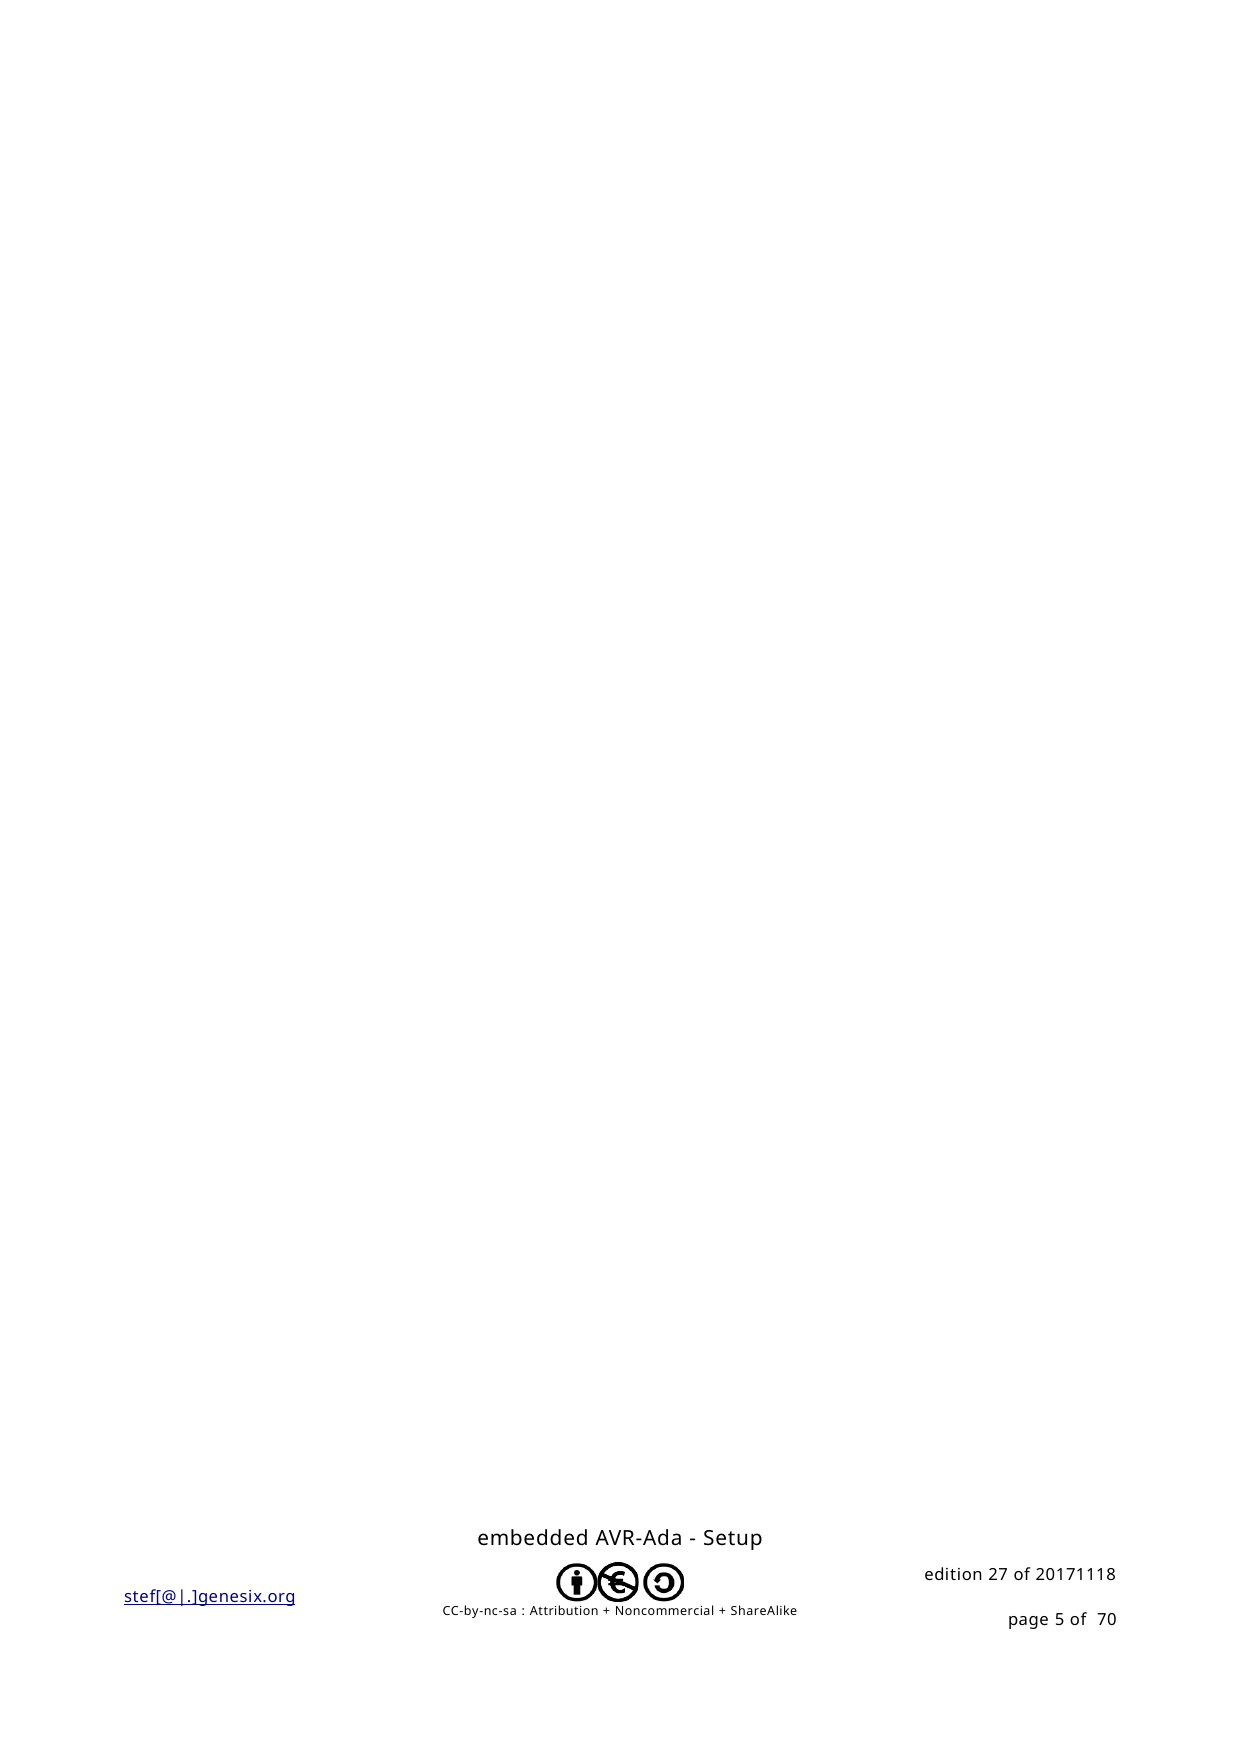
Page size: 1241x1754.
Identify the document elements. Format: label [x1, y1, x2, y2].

picture [555, 1562, 639, 1602]
picture [642, 1562, 684, 1602]
